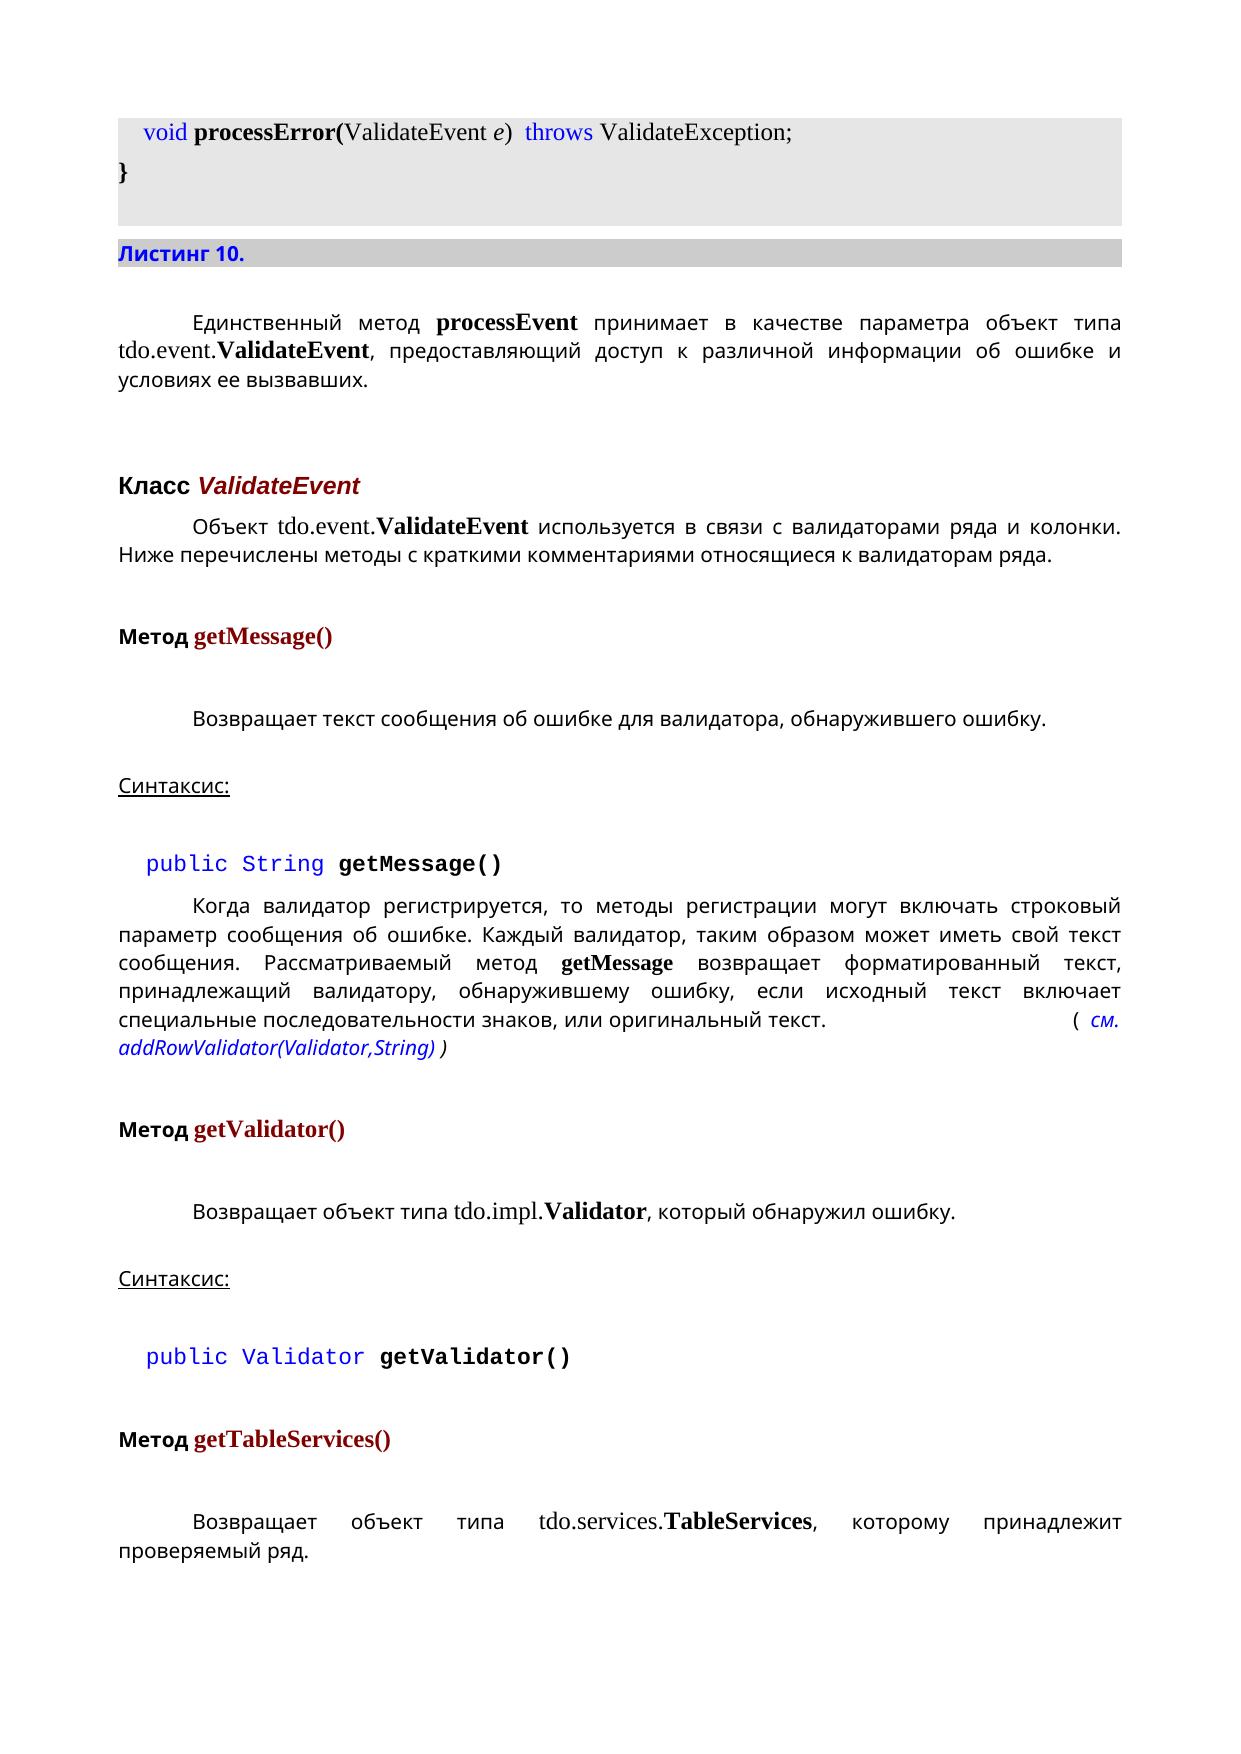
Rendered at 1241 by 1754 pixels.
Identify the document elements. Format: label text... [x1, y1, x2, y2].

text Листинг 10. [118, 239, 1122, 267]
text Возвращает объект типа tdo.services.TableServices, которому принадлежит проверяемый ряд. [118, 1507, 1122, 1564]
text public Validator getValidator() [118, 1346, 1122, 1372]
subtitle Класс ValidateEvent [118, 472, 1122, 499]
text Возвращает текст сообщения об ошибке для валидатора, обнаружившего ошибку. [118, 704, 1122, 733]
text Метод getTableServices() [118, 1425, 1122, 1453]
text Метод getMessage() [118, 622, 1122, 651]
text public String getMessage() [118, 853, 1122, 879]
text void processError(ValidateEvent e) throws ValidateException; [118, 118, 1122, 146]
subtitle Синтаксис: [118, 771, 1122, 799]
subtitle Синтаксис: [118, 1264, 1122, 1292]
text Единственный метод processEvent принимает в качестве параметра объект типа tdo.event.ValidateEvent, предоставляющий доступ к различной информации об ошибке и условиях ее вызвавших. [118, 308, 1122, 393]
text Когда валидатор регистрируется, то методы регистрации могут включать строковый параметр сообщения об ошибке. Каждый валидатор, таким образом может иметь свой текст сообщения. Рассматриваемый метод getMessage возвращает форматированный текст, принадлежащий валидатору, обнаружившему ошибку, если исходный текст включает специальные последовательности знаков, или оригинальный текст. ( см. addRowValidator(Validator,String) ) [118, 891, 1122, 1062]
text Метод getValidator() [118, 1115, 1122, 1144]
text Возвращает объект типа tdo.impl.Validator, который обнаружил ошибку. [118, 1197, 1122, 1226]
text Объект tdo.event.ValidateEvent используется в связи с валидаторами ряда и колонки. Ниже перечислены методы с краткими комментариями относящиеся к валидаторам ряда. [118, 512, 1122, 569]
text } [118, 158, 1122, 186]
